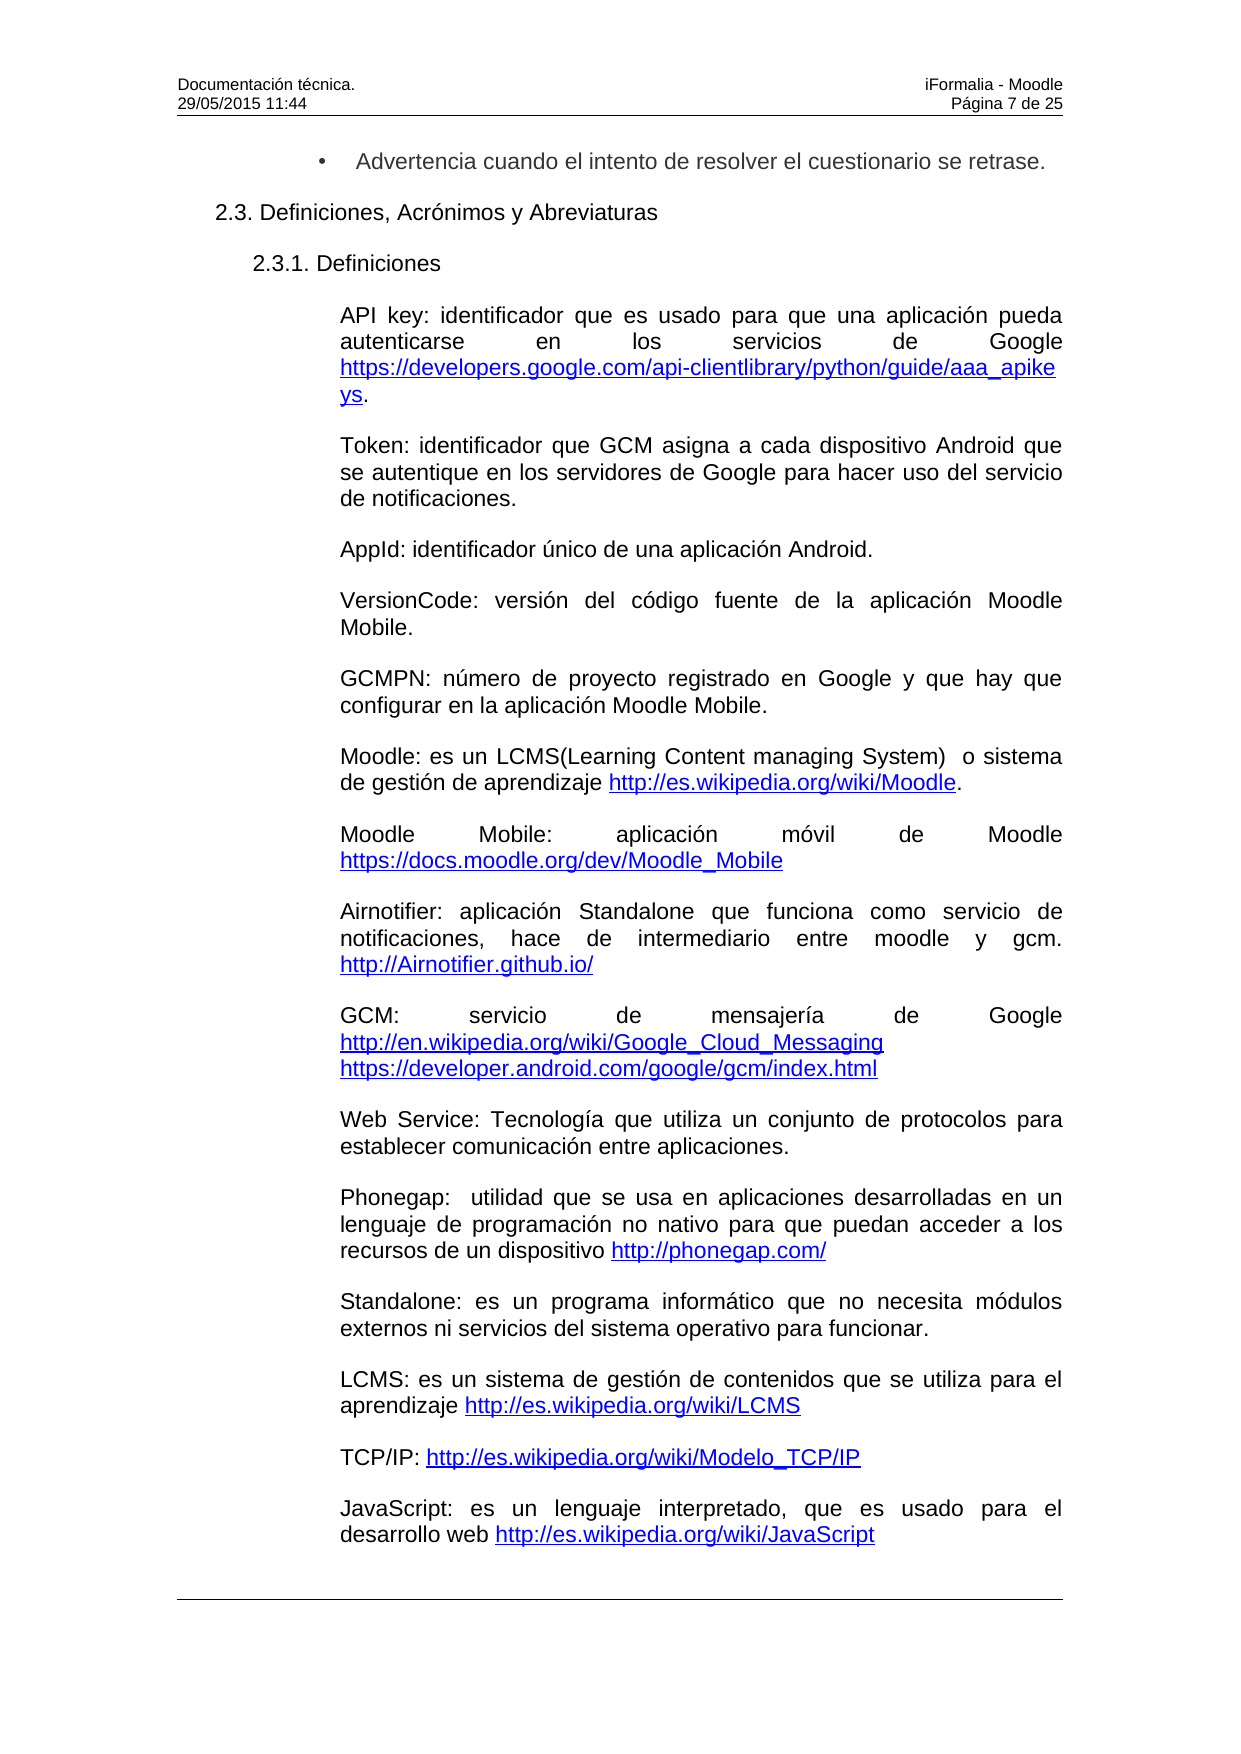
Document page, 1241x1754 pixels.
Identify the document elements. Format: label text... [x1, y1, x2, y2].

text Standalone: es un programa informático que no necesita módulos externos ni servicios del sistema operativo para funcionar. [340, 1288, 1063, 1341]
text Moodle Mobile: aplicación móvil de Moodle https://docs.moodle.org/dev/Moodle_Mobile [340, 821, 1063, 873]
subtitle Definiciones [252, 250, 1063, 277]
text AppId: identificador único de una aplicación Android. [340, 536, 1063, 562]
text Web Service: Tecnología que utiliza un conjunto de protocolos para establecer comunicación entre aplicaciones. [340, 1106, 1063, 1159]
text JavaScript: es un lenguaje interpretado, que es usado para el desarrollo web http://es.wikipedia.org/wiki/JavaScript [340, 1495, 1063, 1548]
text Phonegap: utilidad que se usa en aplicaciones desarrolladas en un lenguaje de programación no nativo para que puedan acceder a los recursos de un dispositivo http://phonegap.com/ [340, 1184, 1063, 1263]
text GCM: servicio de mensajería de Google http://en.wikipedia.org/wiki/Google_Cloud_Messaging https://developer.android.com/google/gcm/index.html [340, 1002, 1063, 1081]
text VersionCode: versión del código fuente de la aplicación Moodle Mobile. [340, 587, 1063, 640]
text Airnotifier: aplicación Standalone que funciona como servicio de notificaciones, hace de intermediario entre moodle y gcm. http://Airnotifier.github.io/ [340, 898, 1063, 977]
text API key: identificador que es usado para que una aplicación pueda autenticarse en los servicios de Google https://developers.google.com/api-clientlibrary/python/guide/aaa_apikeys. [340, 302, 1063, 407]
text LCMS: es un sistema de gestión de contenidos que se utiliza para el aprendizaje http://es.wikipedia.org/wiki/LCMS [340, 1366, 1063, 1419]
text GCMPN: número de proyecto registrado en Google y que hay que configurar en la aplicación Moodle Mobile. [340, 665, 1063, 718]
subtitle Definiciones, Acrónimos y Abreviaturas [215, 199, 1063, 225]
list Advertencia cuando el intento de resolver el cuestionario se retrase. [318, 148, 1063, 174]
text Token: identificador que GCM asigna a cada dispositivo Android que se autentique en los servidores de Google para hacer uso del servicio de notificaciones. [340, 432, 1063, 511]
text Moodle: es un LCMS(Learning Content managing System) o sistema de gestión de aprendizaje http://es.wikipedia.org/wiki/Moodle. [340, 743, 1063, 796]
text TCP/IP: http://es.wikipedia.org/wiki/Modelo_TCP/IP [340, 1444, 1063, 1470]
